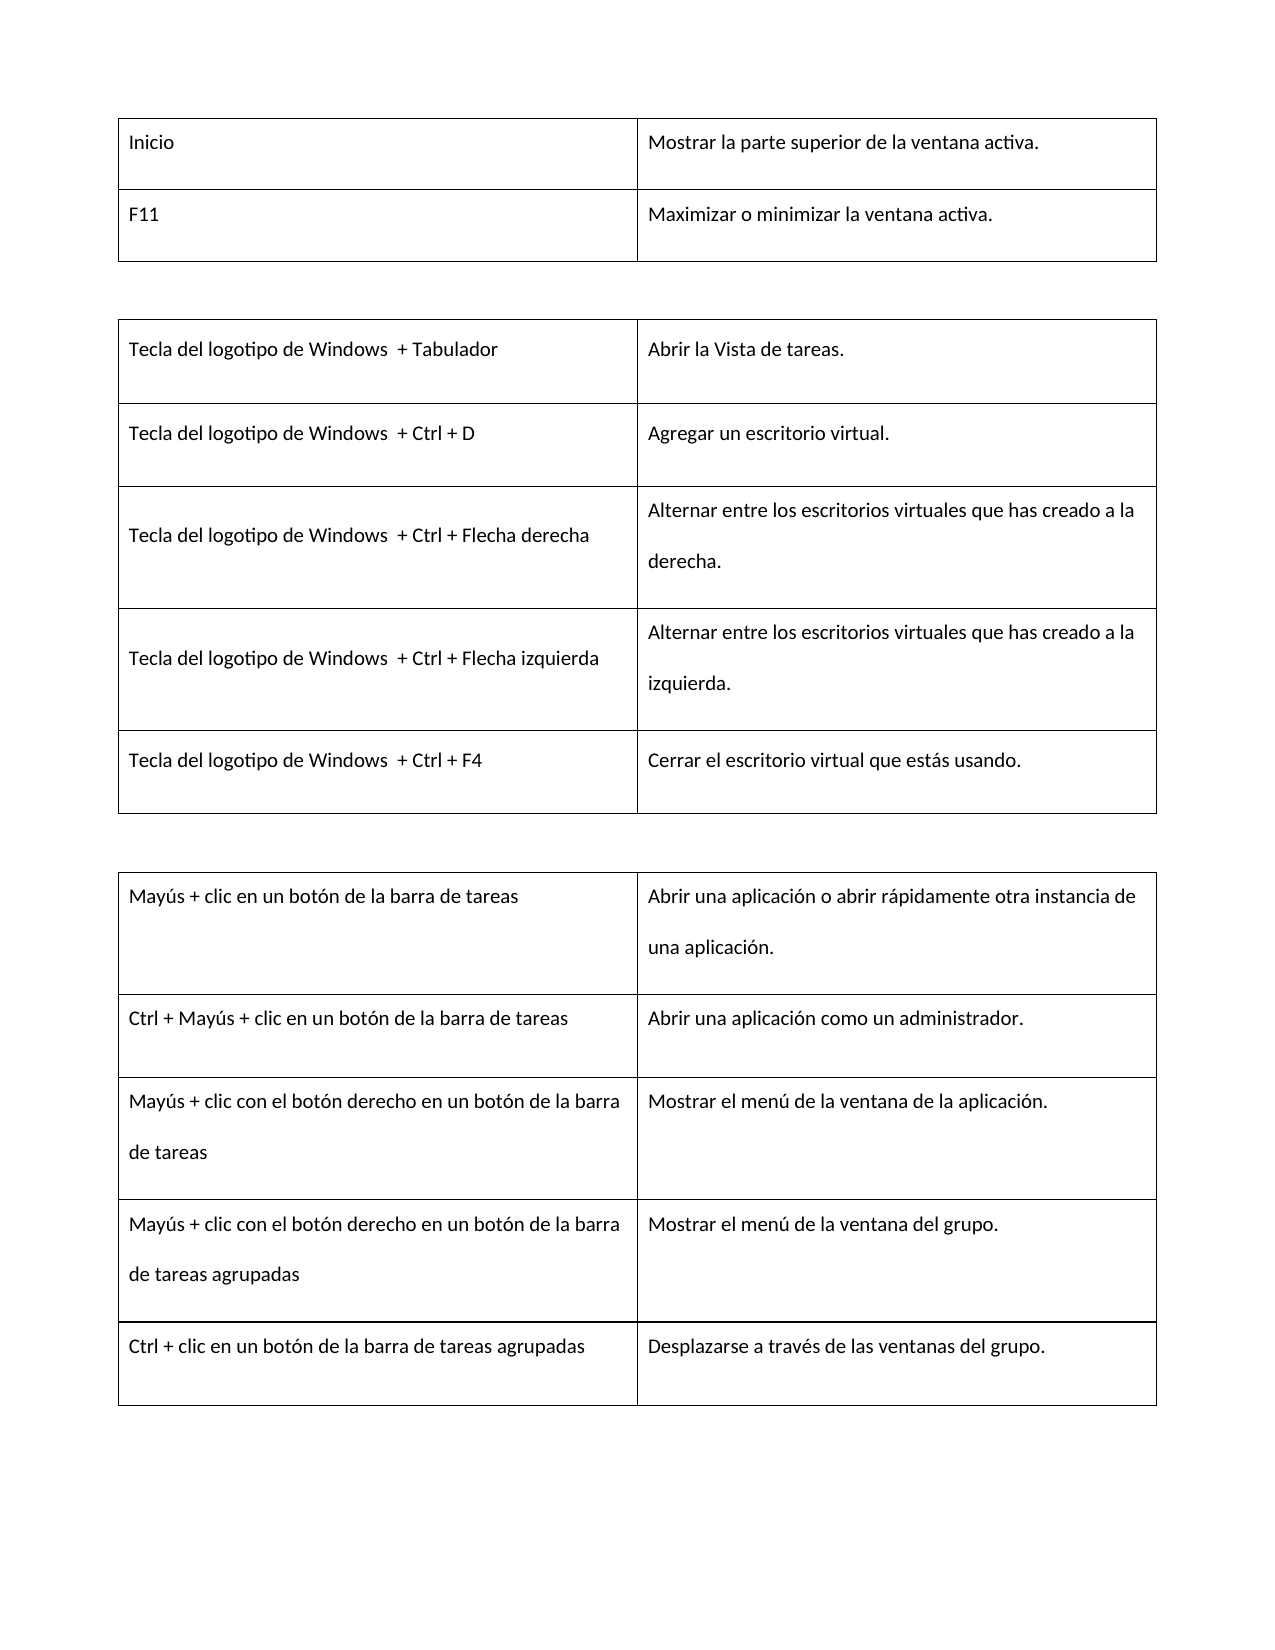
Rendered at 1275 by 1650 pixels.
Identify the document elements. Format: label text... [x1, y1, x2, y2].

table_cell Mayús + clic con el botón derecho en un botón de la barra de tareas [119, 1078, 637, 1199]
table_cell Maximizar o minimizar la ventana activa. [638, 190, 1156, 261]
table_header Mayús + clic en un botón de la barra de tareas [119, 873, 637, 994]
table_cell Mayús + clic con el botón derecho en un botón de la barra de tareas agrupadas [119, 1200, 637, 1321]
table_cell Agregar un escritorio virtual. [638, 404, 1156, 486]
table_header Abrir la Vista de tareas. [638, 320, 1156, 402]
table_cell Desplazarse a través de las ventanas del grupo. [638, 1323, 1156, 1405]
table_cell Tecla del logotipo de Windows + Ctrl + Flecha derecha [119, 487, 637, 608]
table_cell Ctrl + clic en un botón de la barra de tareas agrupadas [119, 1323, 637, 1405]
table_cell Tecla del logotipo de Windows + Ctrl + F4 [119, 731, 637, 813]
table_cell F11 [119, 190, 637, 261]
table_cell Ctrl + Mayús + clic en un botón de la barra de tareas [119, 995, 637, 1077]
table_cell Abrir una aplicación como un administrador. [638, 995, 1156, 1077]
table_cell Mostrar la parte superior de la ventana activa. [638, 119, 1156, 189]
table_cell Alternar entre los escritorios virtuales que has creado a la izquierda. [638, 609, 1156, 730]
table_cell Mostrar el menú de la ventana del grupo. [638, 1200, 1156, 1321]
table_cell Mostrar el menú de la ventana de la aplicación. [638, 1078, 1156, 1199]
table_header Abrir una aplicación o abrir rápidamente otra instancia de una aplicación. [638, 873, 1156, 994]
table_cell Tecla del logotipo de Windows + Ctrl + D [119, 404, 637, 486]
table_cell Cerrar el escritorio virtual que estás usando. [638, 731, 1156, 813]
table_cell Tecla del logotipo de Windows + Ctrl + Flecha izquierda [119, 609, 637, 730]
table_cell Alternar entre los escritorios virtuales que has creado a la derecha. [638, 487, 1156, 608]
table_cell Inicio [119, 119, 637, 189]
table_header Tecla del logotipo de Windows + Tabulador [119, 320, 637, 402]
